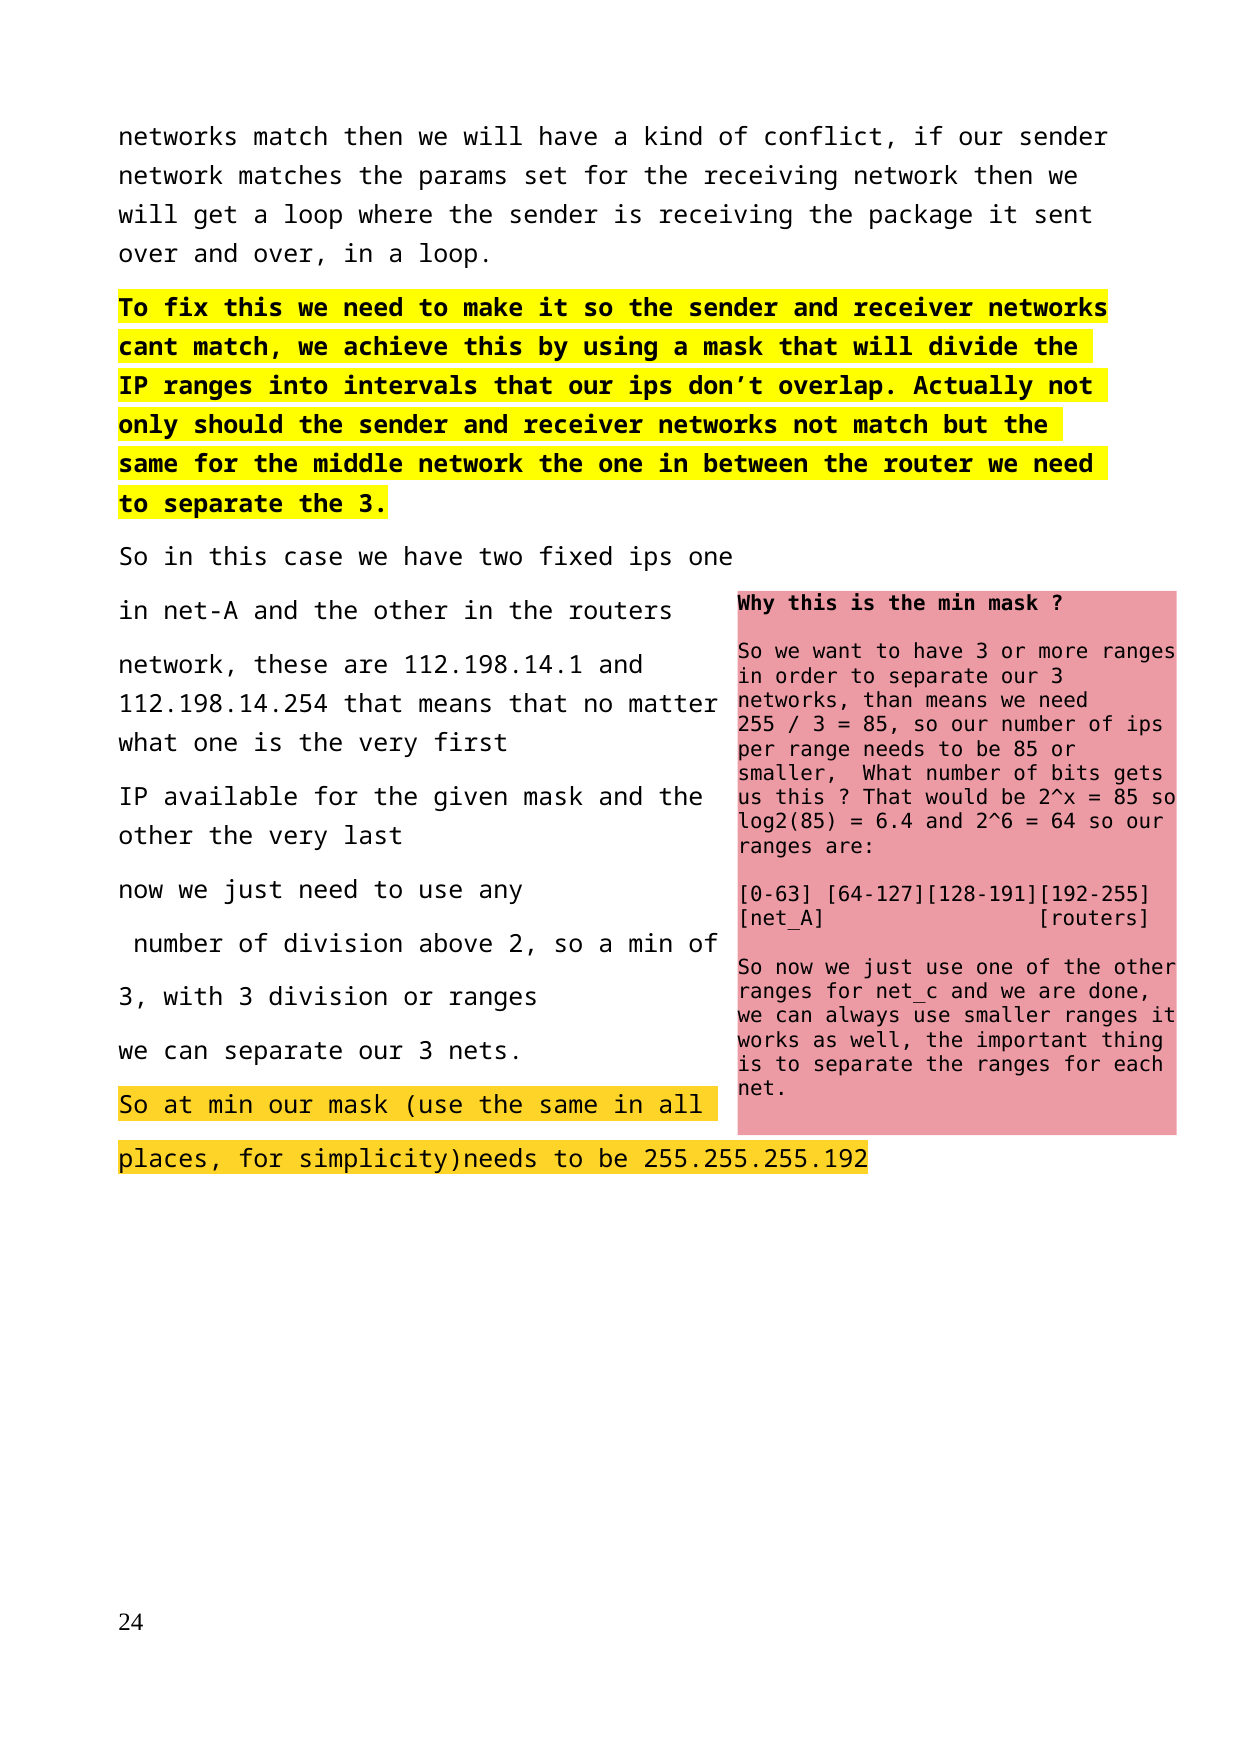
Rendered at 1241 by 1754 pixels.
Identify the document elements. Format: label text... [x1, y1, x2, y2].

text in net-A and the other in the routers [118, 593, 737, 627]
text So at min our mask (use the same in all [118, 1086, 737, 1121]
text IP available for the given mask and the other the very last [118, 778, 737, 852]
text we can separate our 3 nets. [118, 1033, 737, 1067]
text network, these are 112.198.14.1 and 112.198.14.254 that means that no matter what one is the very first [118, 646, 737, 759]
text number of division above 2, so a min of [118, 925, 737, 959]
text now we just need to use any [118, 871, 737, 906]
text To fix this we need to make it so the sender and receiver networks cant match, we achieve this by using a mask that will divide the IP ranges into intervals that our ips don’t overlap. Actually not only should the sender and receiver networks not match but the same for the middle network the one in between the router we need to separate the 3. [118, 289, 1122, 519]
text places, for simplicity)needs to be 255.255.255.192 [118, 1140, 1122, 1174]
text networks match then we will have a kind of conflict, if our sender network matches the params set for the receiving network then we will get a loop where the sender is receiving the package it sent over and over, in a loop. [118, 118, 1122, 270]
text 3, with 3 division or ranges [118, 979, 737, 1013]
text So in this case we have two fixed ips one [118, 539, 1122, 573]
